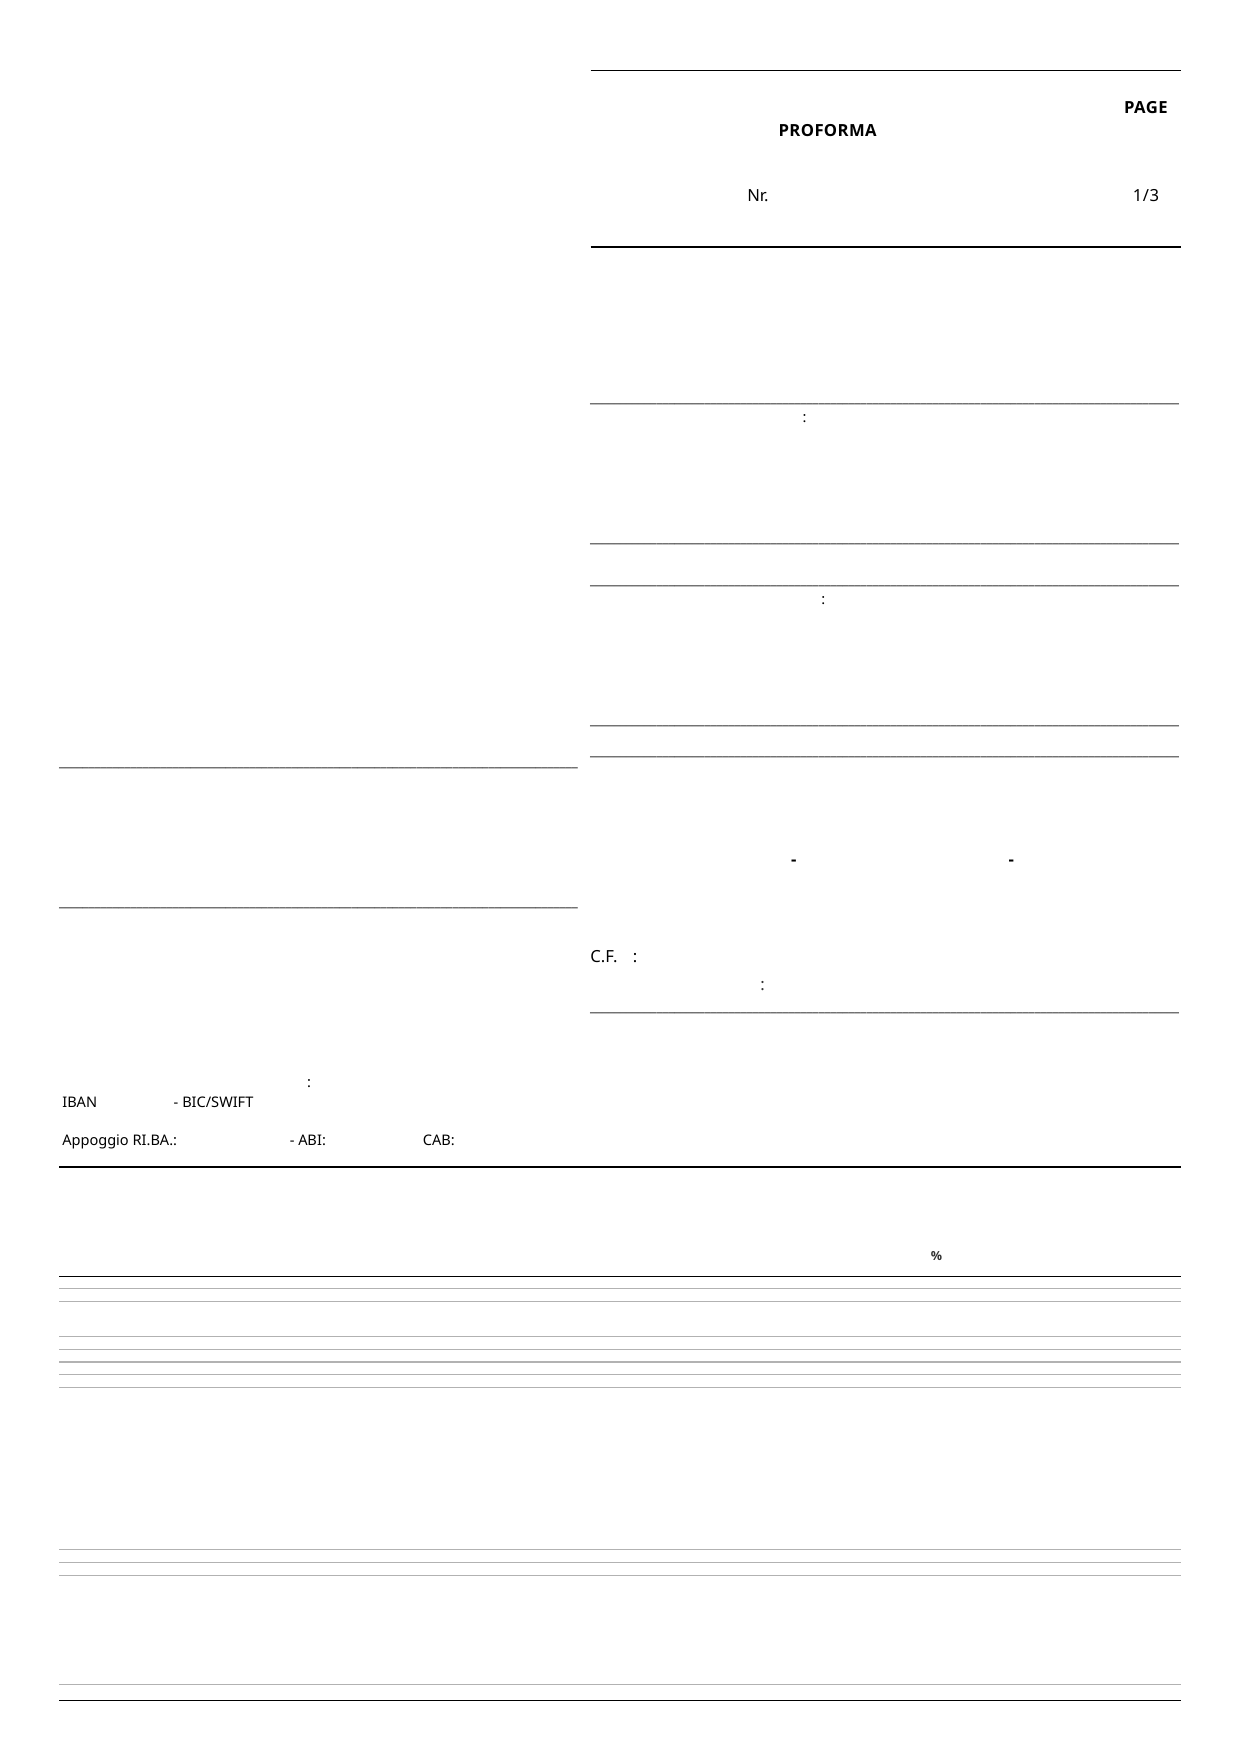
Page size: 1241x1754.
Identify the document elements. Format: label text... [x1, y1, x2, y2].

table_header <translate(u'TOTAL')> <translate(u'AMOUNT')> <o.currency_id.symbol> [1057, 1168, 1181, 1276]
table_cell [1051, 1576, 1057, 1684]
table_header <translate(u'DISC OUNT')> % [886, 1168, 945, 1276]
table_cell <if test="line.price_subtotal != 0.00"> <formatLang(line.price_subtotal)> </if> [1057, 1576, 1181, 1684]
table_cell <if test="line.quantity != 0.00"> <if test="not o.print_hide_uom"><if test="not line.uos_id.name == 'Unit(s)'"><line.uos_id and line.uos_id.name or ''></if></if> <formatLang(line.quantity or 0.00, digits=0)> </if> [720, 1576, 792, 1684]
table_cell <if test="not (line.product_id.is_pack and line.price_unit == 0.00) and not line.product_id.service_type in ['other', 'transport', 'contribution', 'discount'] and is_printable_invoice_line_tax(line.invoice_line_tax_id)"> [59, 1363, 1181, 1374]
table_cell <if test="ddt['description'] != ''"> [59, 1289, 1181, 1301]
table_cell [1051, 1388, 1057, 1549]
table_cell <for each="ddt in invoice_tree(o.invoice_line, o.stock_picking_package_preparation_ids)"> [59, 1277, 1181, 1288]
table_cell <line.product_id and line.product_id.code or ''> [59, 1576, 188, 1684]
table_cell <if test="line.quantity != 0.00 and not o.print_net_price"> <formatLang(line.price_unit)> </if> <if test="line.quantity != 0.00 and o.print_net_price"> <formatLang(line.price_unit_net)> </if> [792, 1388, 886, 1549]
table_cell <if test="line.product_id.product_tmpl_id.attribute_line_ids"> [59, 1375, 1181, 1387]
table_header <translate(u'ITEM PHOTO')> [567, 1168, 644, 1276]
table_header <translate(u'RETAIL PRICE')> <o.currency_id.symbol> [792, 1168, 886, 1276]
table_cell [644, 1576, 720, 1684]
table_header <translate(u'NET AMOUNT')> <o.currency_id.symbol> [945, 1168, 1051, 1276]
table_cell <ddt['description'] or ''> [59, 1302, 1181, 1336]
table_cell <line.name> <if test="check_installed_module('partner_product_additional_description')"> <if test="line.invoice_id.partner_product_additional_description_id"> <line.invoice_id.partner_product_additional_description_id.name> </if> </if> [188, 1576, 644, 1684]
table_cell <formatLang(line.price_unit_net)> [945, 1576, 1051, 1684]
table_cell [644, 1388, 720, 1549]
table_header <translate(u'DESCRIPTION')> [188, 1168, 567, 1276]
table_cell </if> [59, 1337, 1181, 1349]
table_cell [567, 1388, 644, 1549]
table_cell <formatLang(line.price_unit_net)> [945, 1388, 1051, 1549]
table_cell <for each="line in ddt['lines']"> [59, 1350, 1181, 1361]
table_header <translate(u'ORDERED COLOUR')> [644, 1168, 720, 1276]
table_cell </if> [59, 1550, 1181, 1562]
table_cell <if test="line.product_id.product_tmpl_id.prefix_code"> <line.product_id.product_tmpl_id.prefix_code> <get_product_code(line).replace(line.product_id.product_tmpl_id.prefix_code, '')> </if> [59, 1388, 188, 1549]
table_cell <if test="line.quantity != 0.00"> <formatLang(line.quantity or 0.00, digits=0)> </if> [720, 1388, 792, 1549]
table_cell <if test="line.discount != 0.00 and not o.print_net_price"><formatLang(line.discount, digits=1)></if> [886, 1388, 945, 1549]
table_cell <if test="line.quantity != 0.00 and not o.print_net_price"> <formatLang(line.price_unit, digits=2)> </if> <if test="line.quantity != 0.00 and o.print_net_price"> <formatLang(line.price_unit_net)> </if> [792, 1576, 886, 1684]
table_header [1051, 1168, 1057, 1276]
table_header <translate(u'Q.TY')> [720, 1168, 792, 1276]
table_cell <if test="not line.product_id.product_tmpl_id.attribute_line_ids"> [59, 1563, 1181, 1574]
table_cell <line.name.replace('(NO DESC)', '')> <if test="check_installed_module('partner_product_additional_description')"> <if test="line.invoice_id.partner_product_additional_description_id"> <line.invoice_id.partner_product_additional_description_id.name> </if> </if> [188, 1388, 567, 1549]
table_header <setLang(o.partner_id.lang or 'en_US')><translate(u'CODE')> [59, 1168, 188, 1276]
table_cell <if test="line.discount != 0.00 and not o.print_net_price"><formatLang(line.discount,digits=1)></if> [886, 1576, 945, 1684]
table_cell <if test="line.price_subtotal != 0.00"> <formatLang(line.price_subtotal)> </if> [1057, 1388, 1181, 1549]
